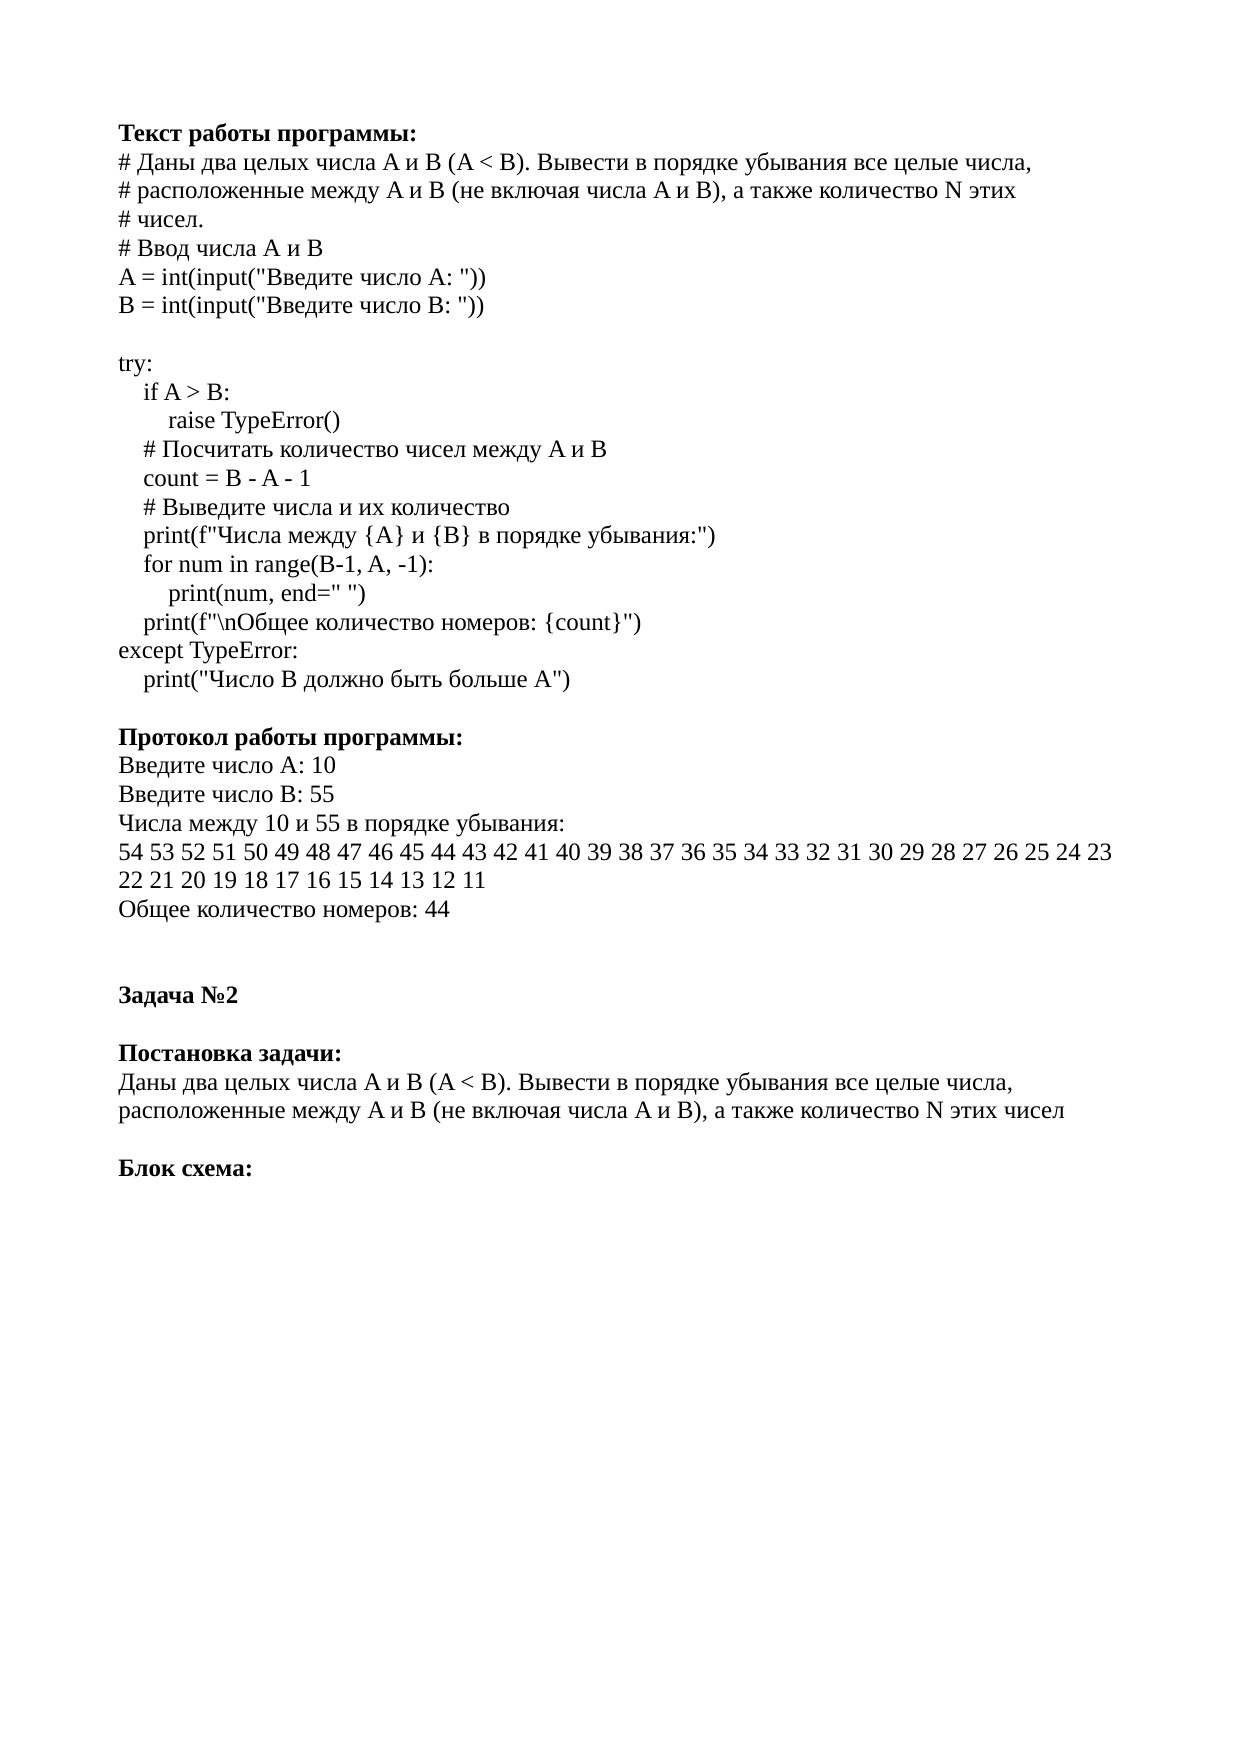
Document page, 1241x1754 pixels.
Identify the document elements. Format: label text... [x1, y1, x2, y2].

text Введите число A: 10 [118, 751, 1122, 779]
text print("Число В должно быть больше А") [118, 664, 1122, 693]
text raise TypeError() [118, 406, 1122, 434]
text # Посчитать количество чисел между A и B [118, 434, 1122, 463]
text Даны два целых числа A и B (A < B). Вывести в порядке убывания все целые числа, расположенные между A и B (не включая числа A и B), а также количество N этих чисел [118, 1067, 1122, 1124]
text if A > B: [118, 377, 1122, 406]
text # Ввод числа А и В [118, 233, 1122, 262]
text Постановка задачи: [118, 1038, 1122, 1067]
text Блок схема: [118, 1153, 1122, 1182]
text 54 53 52 51 50 49 48 47 46 45 44 43 42 41 40 39 38 37 36 35 34 33 32 31 30 29 28 27 26 25 24 23 22 21 20 19 18 17 16 15 14 13 12 11 [118, 837, 1122, 894]
text Протокол работы программы: [118, 722, 1122, 751]
text for num in range(B-1, A, -1): [118, 549, 1122, 578]
text Задача №2 [118, 981, 1122, 1009]
text Числа между 10 и 55 в порядке убывания: [118, 808, 1122, 837]
text # Даны два целых числа A и B (A < B). Вывести в порядке убывания все целые числа, [118, 147, 1122, 176]
text Введите число B: 55 [118, 779, 1122, 808]
text print(f"\nОбщее количество номеров: {count}") [118, 607, 1122, 636]
text print(f"Числа между {A} и {B} в порядке убывания:") [118, 521, 1122, 549]
text # чисел. [118, 204, 1122, 233]
text A = int(input("Введите число A: ")) [118, 262, 1122, 291]
text # Выведите числа и их количество [118, 492, 1122, 521]
text except TypeError: [118, 636, 1122, 664]
text B = int(input("Введите число B: ")) [118, 291, 1122, 319]
text print(num, end=" ") [118, 578, 1122, 607]
text count = B - A - 1 [118, 463, 1122, 492]
text Текст работы программы: [118, 118, 1122, 147]
text # расположенные между A и B (не включая числа A и B), а также количество N этих [118, 176, 1122, 204]
text try: [118, 348, 1122, 377]
text Общее количество номеров: 44 [118, 894, 1122, 923]
